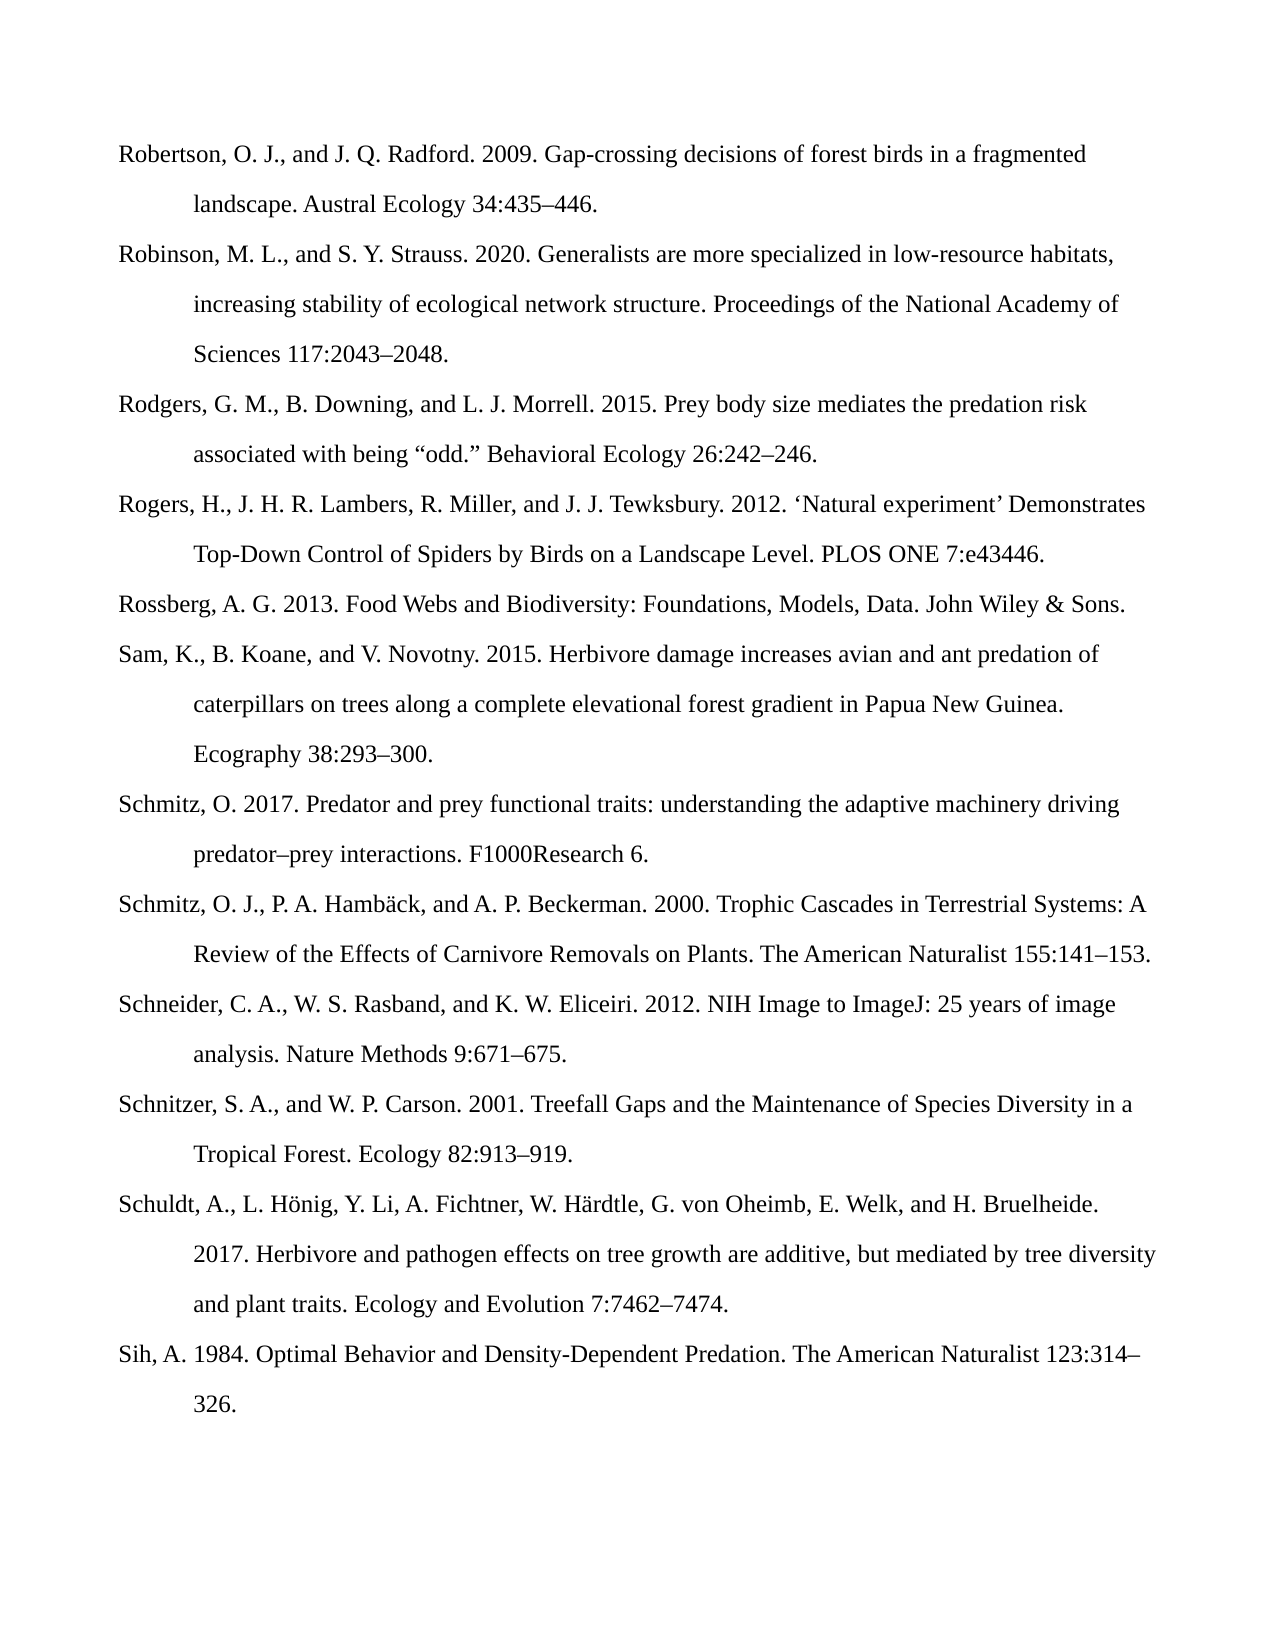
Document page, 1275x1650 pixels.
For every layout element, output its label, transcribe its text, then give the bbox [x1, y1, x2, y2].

text Sam, K., B. Koane, and V. Novotny. 2015. Herbivore damage increases avian and ant predation of caterpillars on trees along a complete elevational forest gradient in Papua New Guinea. Ecography 38:293–300. [118, 618, 1157, 768]
text Robertson, O. J., and J. Q. Radford. 2009. Gap-crossing decisions of forest birds in a fragmented landscape. Austral Ecology 34:435–446. [118, 118, 1157, 218]
text Rossberg, A. G. 2013. Food Webs and Biodiversity: Foundations, Models, Data. John Wiley & Sons. [118, 568, 1157, 618]
text Schneider, C. A., W. S. Rasband, and K. W. Eliceiri. 2012. NIH Image to ImageJ: 25 years of image analysis. Nature Methods 9:671–675. [118, 968, 1157, 1068]
text Schmitz, O. 2017. Predator and prey functional traits: understanding the adaptive machinery driving predator–prey interactions. F1000Research 6. [118, 768, 1157, 868]
text Rodgers, G. M., B. Downing, and L. J. Morrell. 2015. Prey body size mediates the predation risk associated with being “odd.” Behavioral Ecology 26:242–246. [118, 368, 1157, 468]
text Schuldt, A., L. Hönig, Y. Li, A. Fichtner, W. Härdtle, G. von Oheimb, E. Welk, and H. Bruelheide. 2017. Herbivore and pathogen effects on tree growth are additive, but mediated by tree diversity and plant traits. Ecology and Evolution 7:7462–7474. [118, 1168, 1157, 1318]
text Rogers, H., J. H. R. Lambers, R. Miller, and J. J. Tewksbury. 2012. ‘Natural experiment’ Demonstrates Top-Down Control of Spiders by Birds on a Landscape Level. PLOS ONE 7:e43446. [118, 468, 1157, 568]
text Schmitz, O. J., P. A. Hambäck, and A. P. Beckerman. 2000. Trophic Cascades in Terrestrial Systems: A Review of the Effects of Carnivore Removals on Plants. The American Naturalist 155:141–153. [118, 868, 1157, 968]
text Schnitzer, S. A., and W. P. Carson. 2001. Treefall Gaps and the Maintenance of Species Diversity in a Tropical Forest. Ecology 82:913–919. [118, 1068, 1157, 1168]
text Sih, A. 1984. Optimal Behavior and Density-Dependent Predation. The American Naturalist 123:314–326. [118, 1318, 1157, 1418]
text Robinson, M. L., and S. Y. Strauss. 2020. Generalists are more specialized in low-resource habitats, increasing stability of ecological network structure. Proceedings of the National Academy of Sciences 117:2043–2048. [118, 218, 1157, 368]
